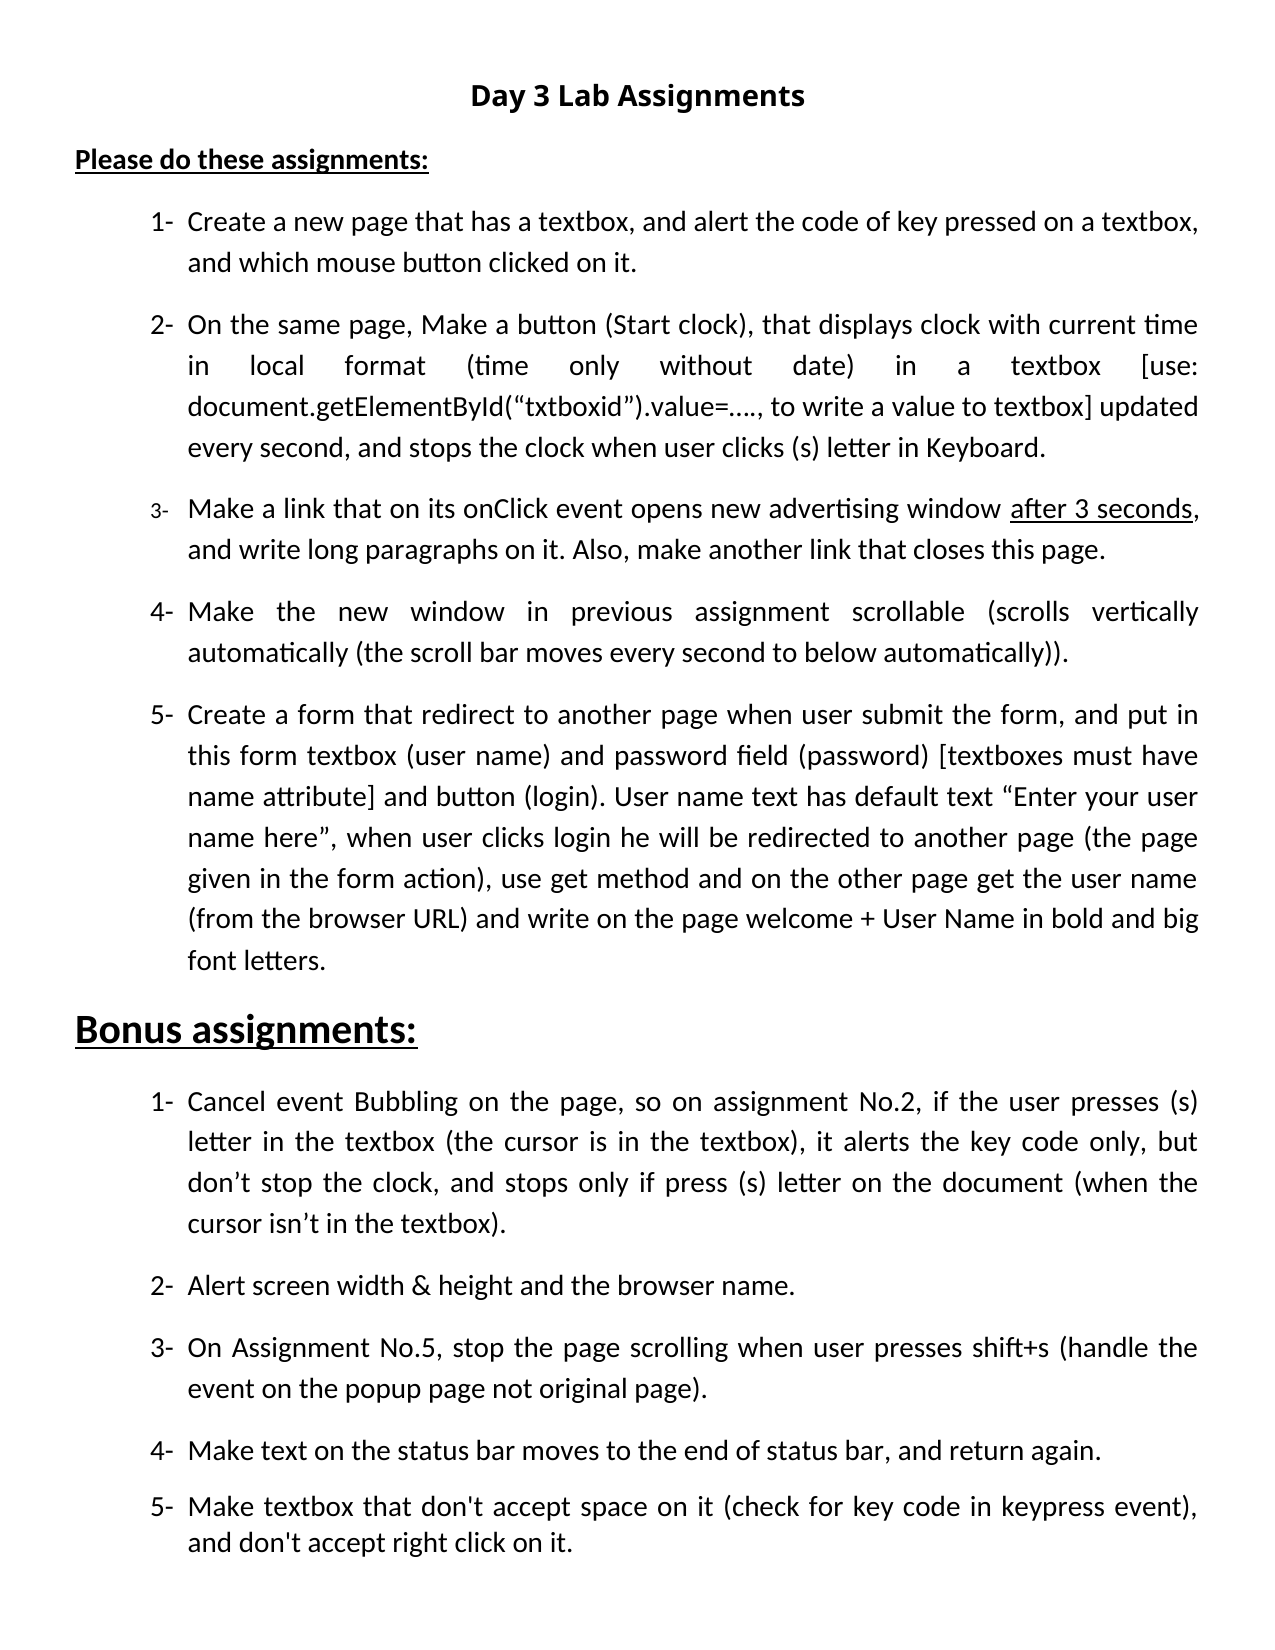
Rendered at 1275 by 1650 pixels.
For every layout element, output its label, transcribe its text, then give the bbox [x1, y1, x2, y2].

list On Assignment No.5, stop the page scrolling when user presses shift+s (handle the event on the popup page not original page). [150, 1329, 1200, 1406]
list On the same page, Make a button (Start clock), that displays clock with current time in local format (time only without date) in a textbox [use: document.getElementById(“txtboxid”).value=…., to write a value to textbox] updated every second, and stops the clock when user clicks (s) letter in Keyboard. [150, 306, 1200, 464]
list Create a form that redirect to another page when user submit the form, and put in this form textbox (user name) and password field (password) [textboxes must have name attribute] and button (login). User name text has default text “Enter your user name here”, when user clicks login he will be redirected to another page (the page given in the form action), use get method and on the other page get the user name (from the browser URL) and write on the page welcome + User Name in bold and big font letters. [150, 696, 1200, 977]
text Day 3 Lab Assignments [75, 75, 1200, 115]
list Make text on the status bar moves to the end of status bar, and return again. [150, 1432, 1200, 1467]
list Cancel event Bubbling on the page, so on assignment No.2, if the user presses (s) letter in the textbox (the cursor is in the textbox), it alerts the key code only, but don’t stop the clock, and stops only if press (s) letter on the document (when the cursor isn’t in the textbox). [150, 1083, 1200, 1241]
list Make the new window in previous assignment scrollable (scrolls vertically automatically (the scroll bar moves every second to below automatically)). [150, 593, 1200, 670]
list Alert screen width & height and the browser name. [150, 1267, 1200, 1303]
text Bonus assignments: [75, 1003, 1200, 1054]
text Please do these assignments: [75, 141, 1200, 177]
list Make textbox that don't accept space on it (check for key code in keypress event), and don't accept right click on it. [150, 1488, 1200, 1559]
list Create a new page that has a textbox, and alert the code of key pressed on a textbox, and which mouse button clicked on it. [150, 203, 1200, 280]
list Make a link that on its onClick event opens new advertising window after 3 seconds, and write long paragraphs on it. Also, make another link that closes this page. [150, 491, 1200, 567]
